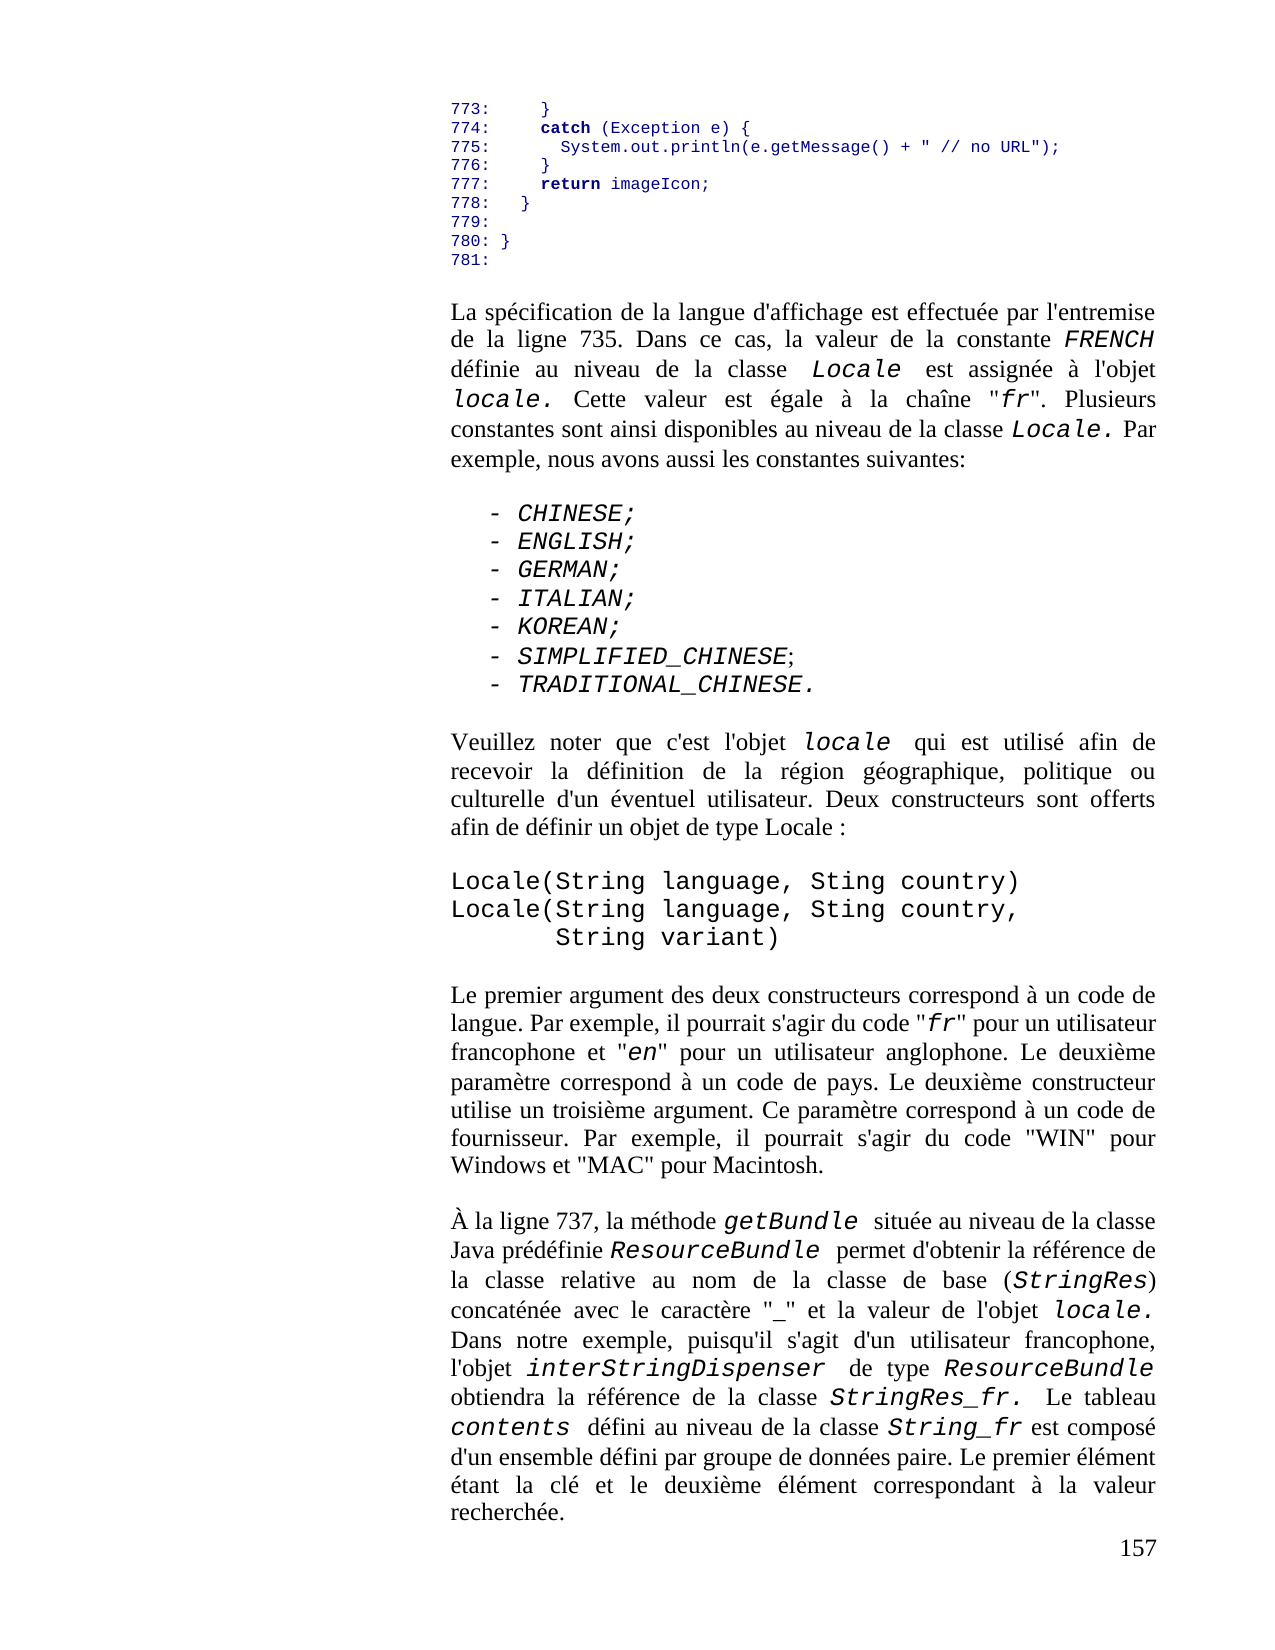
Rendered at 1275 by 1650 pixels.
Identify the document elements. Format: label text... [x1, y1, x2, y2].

table_header La spécification de la langue d'affichage est effectuée par l'entremise de la ligne 735. Dans ce cas, la valeur de la constante FRENCH définie au niveau de la classe Locale est assignée à l'objet locale. Cette valeur est égale à la chaîne "fr". Plusieurs constantes sont ainsi disponibles au niveau de la classe Locale. Par exemple, nous avons aussi les constantes suivantes: - CHINESE; - ENGLISH; - GERMAN; - ITALIAN; - KOREAN; - SIMPLIFIED_CHINESE; - TRADITIONAL_CHINESE. [443, 298, 1163, 700]
table_header Le premier argument des deux constructeurs correspond à un code de langue. Par exemple, il pourrait s'agir du code "fr" pour un utilisateur francophone et "en" pour un utilisateur anglophone. Le deuxième paramètre correspond à un code de pays. Le deuxième constructeur utilise un troisième argument. Ce paramètre correspond à un code de fournisseur. Par exemple, il pourrait s'agir du code "WIN" pour Windows et "MAC" pour Macintosh. [443, 981, 1163, 1179]
table_header Veuillez noter que c'est l'objet locale qui est utilisé afin de recevoir la définition de la région géographique, politique ou culturelle d'un éventuel utilisateur. Deux constructeurs sont offerts afin de définir un objet de type Locale : [443, 728, 1163, 841]
table_header 773: } 774: catch (Exception e) { 775: System.out.println(e.getMessage() + " // no URL"); 776: } 777: return imageIcon; 778: } 779: 780: } 781: [443, 100, 1163, 270]
table_header [200, 100, 443, 270]
table_header [200, 868, 443, 953]
table_header Locale(String language, Sting country) Locale(String language, Sting country, String variant) [443, 868, 1163, 953]
table_header [200, 298, 443, 700]
table_header [200, 728, 443, 841]
table_header À la ligne 737, la méthode getBundle située au niveau de la classe Java prédéfinie ResourceBundle permet d'obtenir la référence de la classe relative au nom de la classe de base (StringRes) concaténée avec le caractère "_" et la valeur de l'objet locale. Dans notre exemple, puisqu'il s'agit d'un utilisateur francophone, l'objet interStringDispenser de type ResourceBundle obtiendra la référence de la classe StringRes_fr. Le tableau contents défini au niveau de la classe String_fr est composé d'un ensemble défini par groupe de données paire. Le premier élément étant la clé et le deuxième élément correspondant à la valeur recherchée. [443, 1207, 1163, 1526]
table_header [200, 981, 443, 1179]
table_header [200, 1207, 443, 1526]
